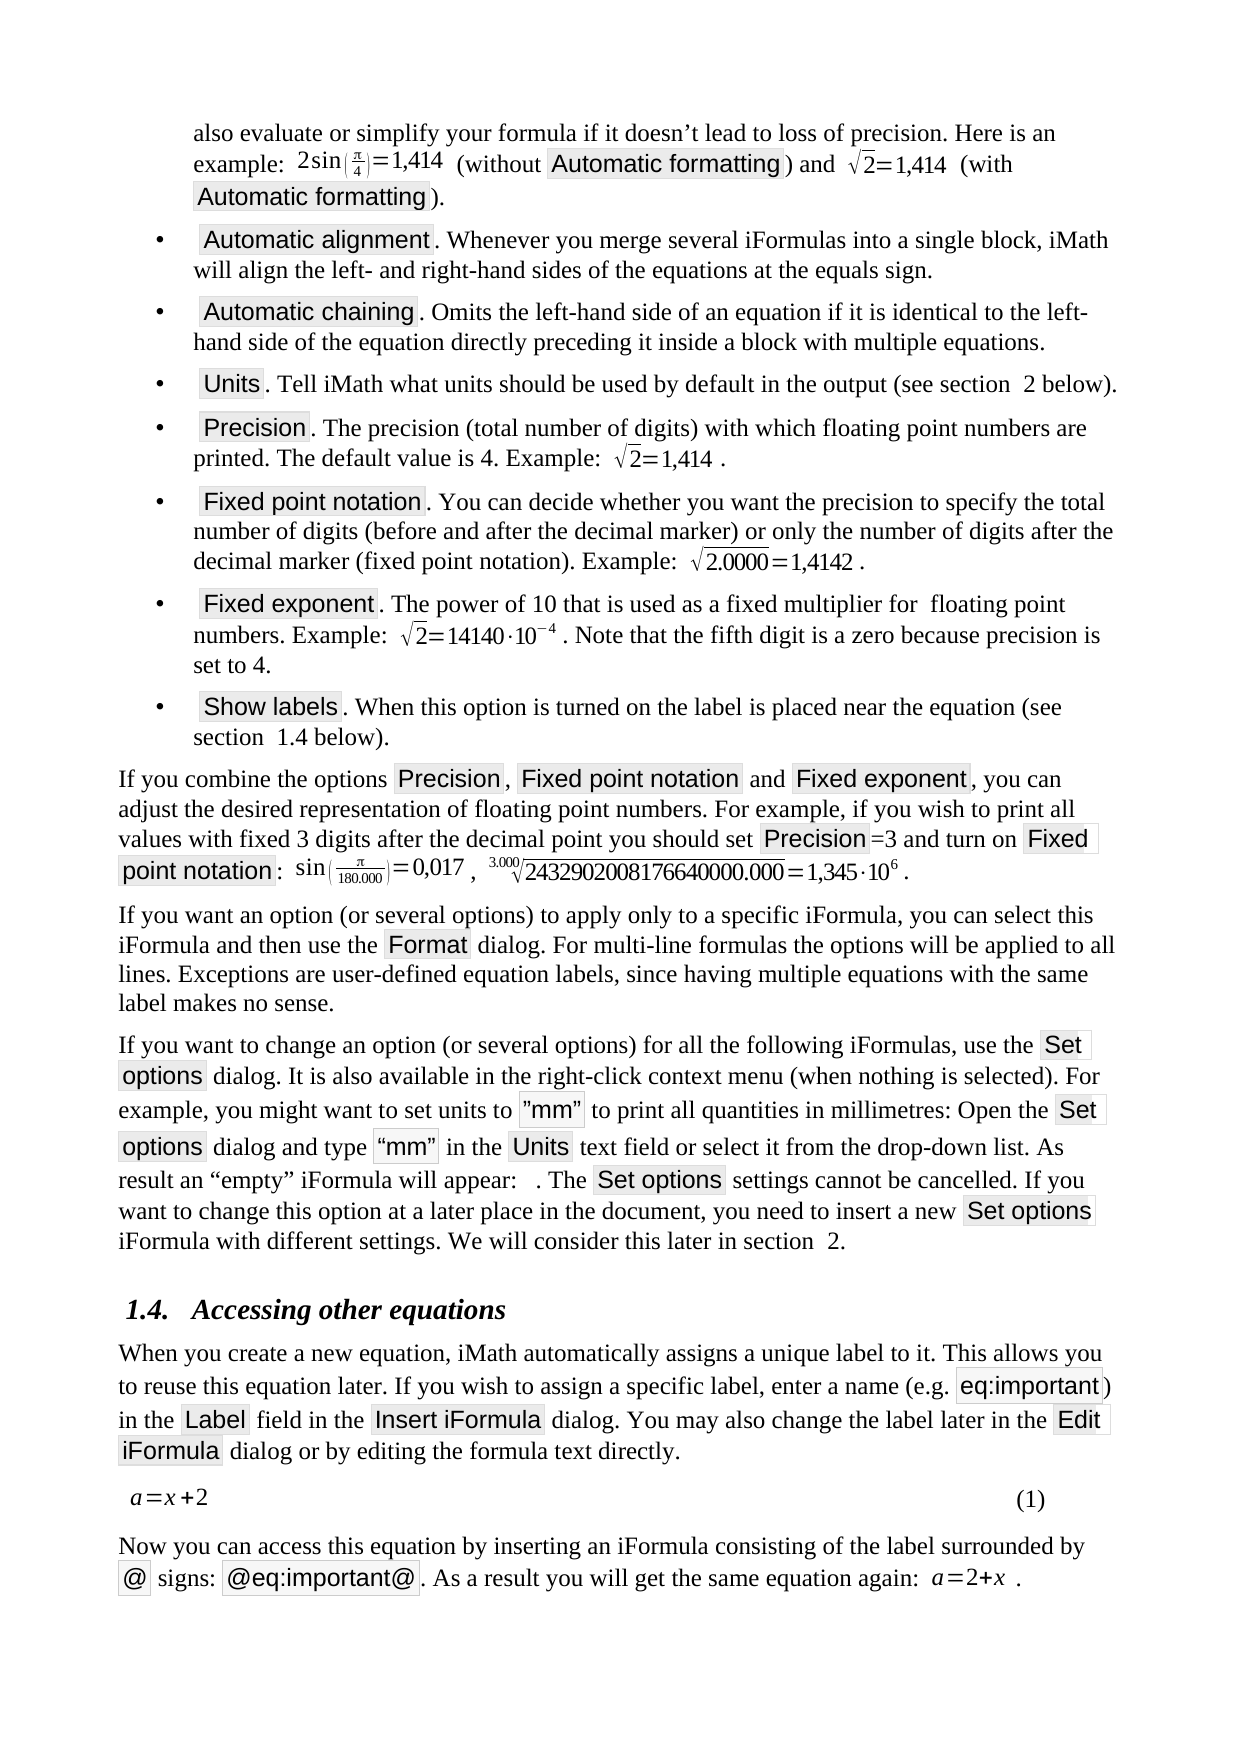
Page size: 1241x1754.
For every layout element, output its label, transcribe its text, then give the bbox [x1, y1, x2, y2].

list Precision. The precision (total number of digits) with which floating point numbers are printed. The default value is 4. Example: . [156, 411, 1122, 473]
list Automatic chaining. Omits the left-hand side of an equation if it is identical to the left-hand side of the equation directly preceding it inside a block with multiple equations. [156, 296, 1122, 356]
table_header (1) [1010, 1478, 1122, 1531]
text If you combine the options Precision, Fixed point notation and Fixed exponent, you can adjust the desired representation of floating point numbers. For example, if you wish to print all values with fixed 3 digits after the decimal point you should set Precision=3 and turn on Fixed point notation: , . [118, 763, 1122, 887]
list Units. Tell iMath what units should be used by default in the output (see section 2 below). [264, 368, 1122, 399]
list Automatic formatting. By default, iMath preserves your formula formatting as far as possible (Automatic formatting is turned off). This means that when you create an equation, the identical text you entered will be used as the text displayed. Of course, this is not always possible, for example, when you reference another equation in your equation definition. In this case, and when you turn on the option Automatic formatting, iMath will try to format your equation for you. When Automatic formatting is turned on, iMath may also evaluate or simplify your formula if it doesn’t lead to loss of precision. Here is an example: (without Automatic formatting) and (with Automatic formatting). [156, 118, 1122, 211]
list Fixed exponent. The power of 10 that is used as a fixed multiplier for floating point numbers. Example: . Note that the fifth digit is a zero because precision is set to 4. [156, 588, 1122, 679]
list Fixed point notation. You can decide whether you want the precision to specify the total number of digits (before and after the decimal marker) or only the number of digits after the decimal marker (fixed point notation). Example: . [156, 486, 1122, 576]
text Now you can access this equation by inserting an iFormula consisting of the label surrounded by @ signs: @eq:important@. As a result you will get the same equation again: . [118, 1531, 1122, 1596]
list Automatic alignment. Whenever you merge several iFormulas into a single block, iMath will align the left- and right-hand sides of the equations at the equals sign. [156, 224, 1122, 283]
subtitle Accessing other equations [118, 1292, 1122, 1326]
table_header [118, 1478, 1010, 1531]
text If you want an option (or several options) to apply only to a specific iFormula, you can select this iFormula and then use the Format dialog. For multi-line formulas the options will be applied to all lines. Exceptions are user-defined equation labels, since having multiple equations with the same label makes no sense. [118, 900, 1122, 1017]
text When you create a new equation, iMath automatically assigns a unique label to it. This allows you to reuse this equation later. If you wish to assign a specific label, enter a name (e.g. eq:important) in the Label field in the Insert iFormula dialog. You may also change the label later in the Edit iFormula dialog or by editing the formula text directly. [118, 1338, 1122, 1466]
list Show labels. When this option is turned on the label is placed near the equation (see section 1.4 below). [156, 691, 1122, 751]
text If you want to change an option (or several options) for all the following iFormulas, use the Set options dialog. It is also available in the right-click context menu (when nothing is selected). For example, you might want to set units to ”mm” to print all quantities in millimetres: Open the Set options dialog and type “mm” in the Units text field or select it from the drop-down list. As result an “empty” iFormula will appear: . The Set options settings cannot be cancelled. If you want to change this option at a later place in the document, you need to insert a new Set options iFormula with different settings. We will consider this later in section 2. [118, 1029, 1122, 1255]
